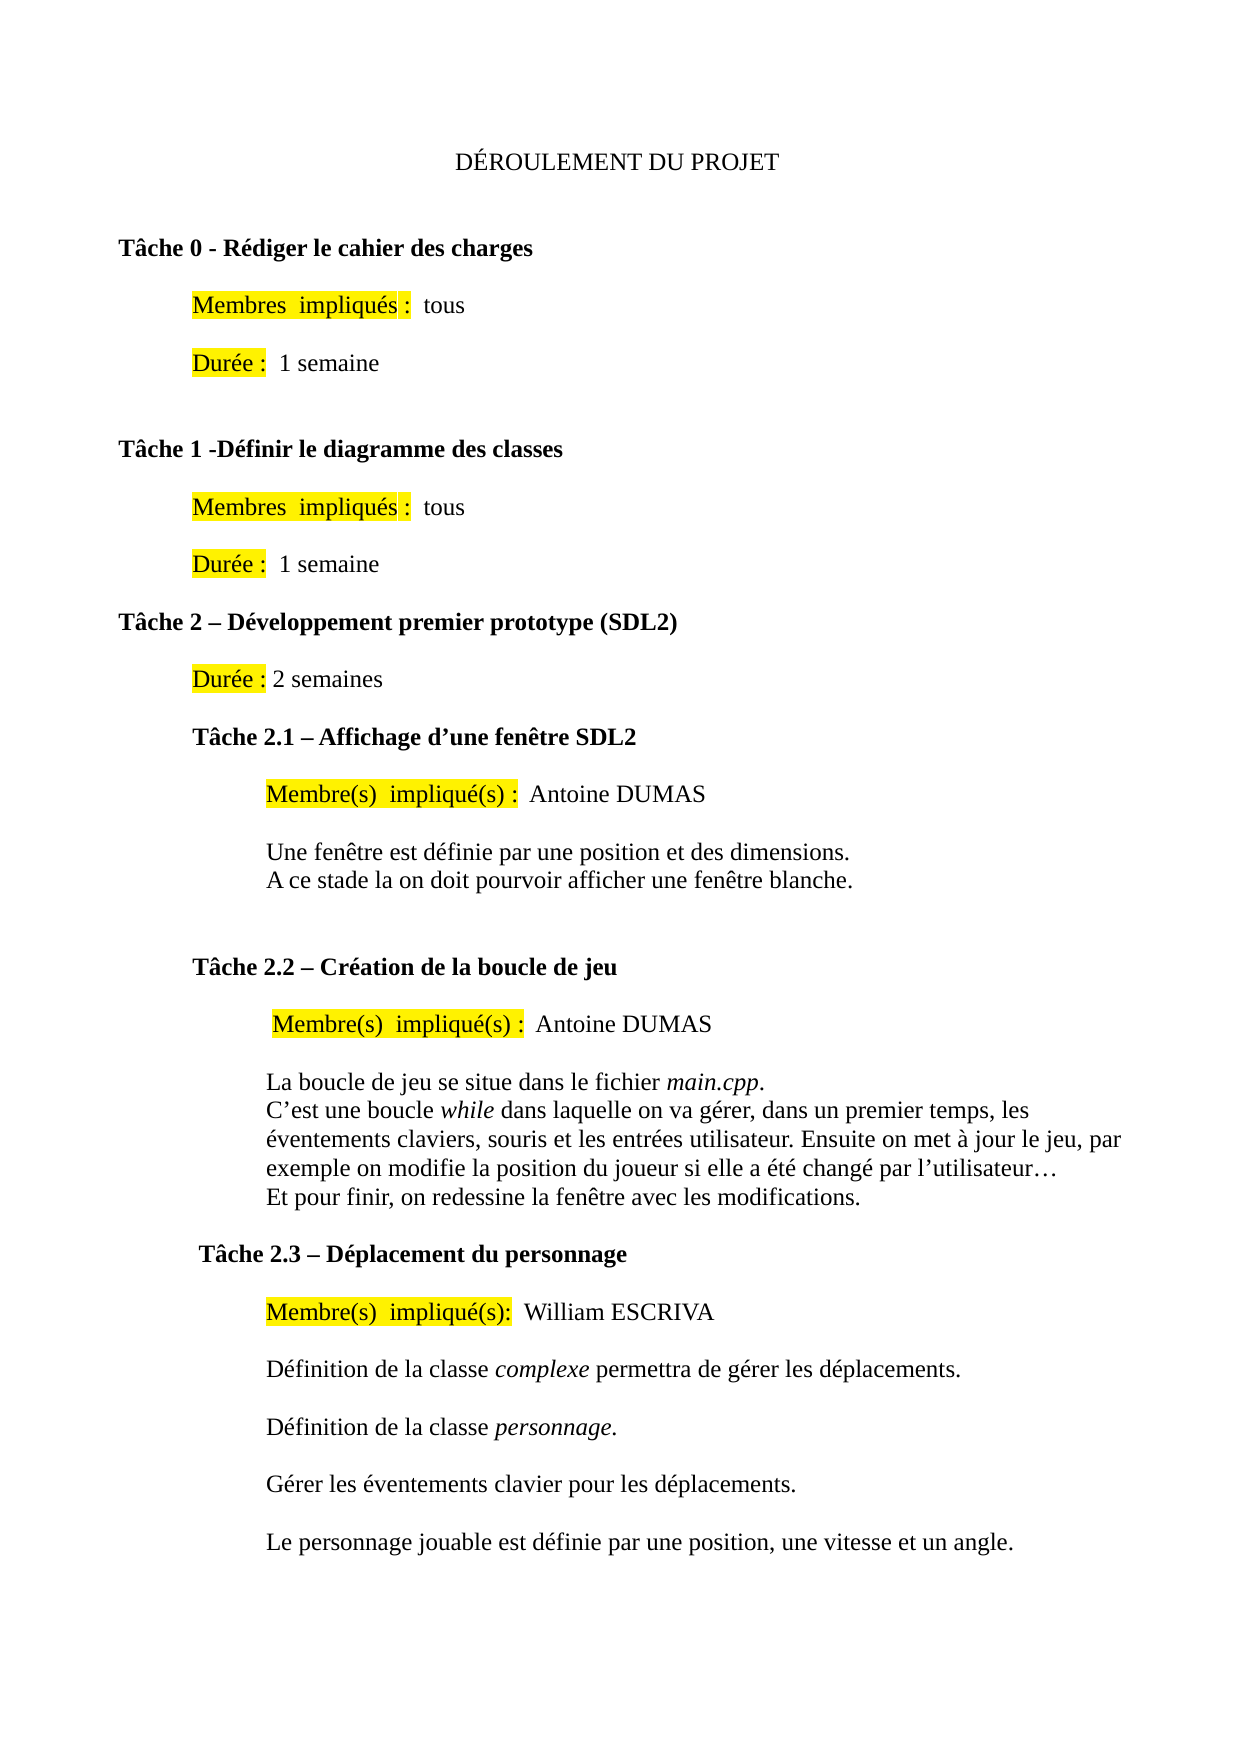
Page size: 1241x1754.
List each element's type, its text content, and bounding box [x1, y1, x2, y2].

text Membres impliqués : tous [118, 291, 1122, 319]
text Tâche 2 – Développement premier prototype (SDL2) [118, 607, 1122, 636]
text Tâche 2.3 – Déplacement du personnage [118, 1239, 1122, 1268]
text Durée : 2 semaines [118, 664, 1122, 693]
text Durée : 1 semaine [118, 549, 1122, 578]
text DÉROULEMENT DU PROJET [118, 147, 1122, 176]
text Définition de la classe personnage. [118, 1412, 1122, 1441]
text Membre(s) impliqué(s) : Antoine DUMAS [118, 779, 1122, 808]
text La boucle de jeu se situe dans le fichier main.cpp. [118, 1067, 1122, 1096]
text Gérer les éventements clavier pour les déplacements. [118, 1469, 1122, 1498]
text Et pour finir, on redessine la fenêtre avec les modifications. [118, 1182, 1122, 1211]
text C’est une boucle while dans laquelle on va gérer, dans un premier temps, les éventements claviers, souris et les entrées utilisateur. Ensuite on met à jour le jeu, par exemple on modifie la position du joueur si elle a été changé par l’utilisateur… [118, 1096, 1122, 1182]
text Tâche 2.1 – Affichage d’une fenêtre SDL2 [118, 722, 1122, 751]
text Le personnage jouable est définie par une position, une vitesse et un angle. [118, 1527, 1122, 1556]
text Membre(s) impliqué(s): William ESCRIVA [118, 1297, 1122, 1326]
text Membre(s) impliqué(s) : Antoine DUMAS [118, 1009, 1122, 1038]
text Une fenêtre est définie par une position et des dimensions. [118, 837, 1122, 866]
text Durée : 1 semaine [118, 348, 1122, 377]
text Membres impliqués : tous [118, 492, 1122, 521]
text Définition de la classe complexe permettra de gérer les déplacements. [118, 1354, 1122, 1383]
text A ce stade la on doit pourvoir afficher une fenêtre blanche. [118, 866, 1122, 894]
text Tâche 1 -Définir le diagramme des classes [118, 434, 1122, 463]
text Tâche 0 - Rédiger le cahier des charges [118, 233, 1122, 262]
text Tâche 2.2 – Création de la boucle de jeu [118, 952, 1122, 981]
